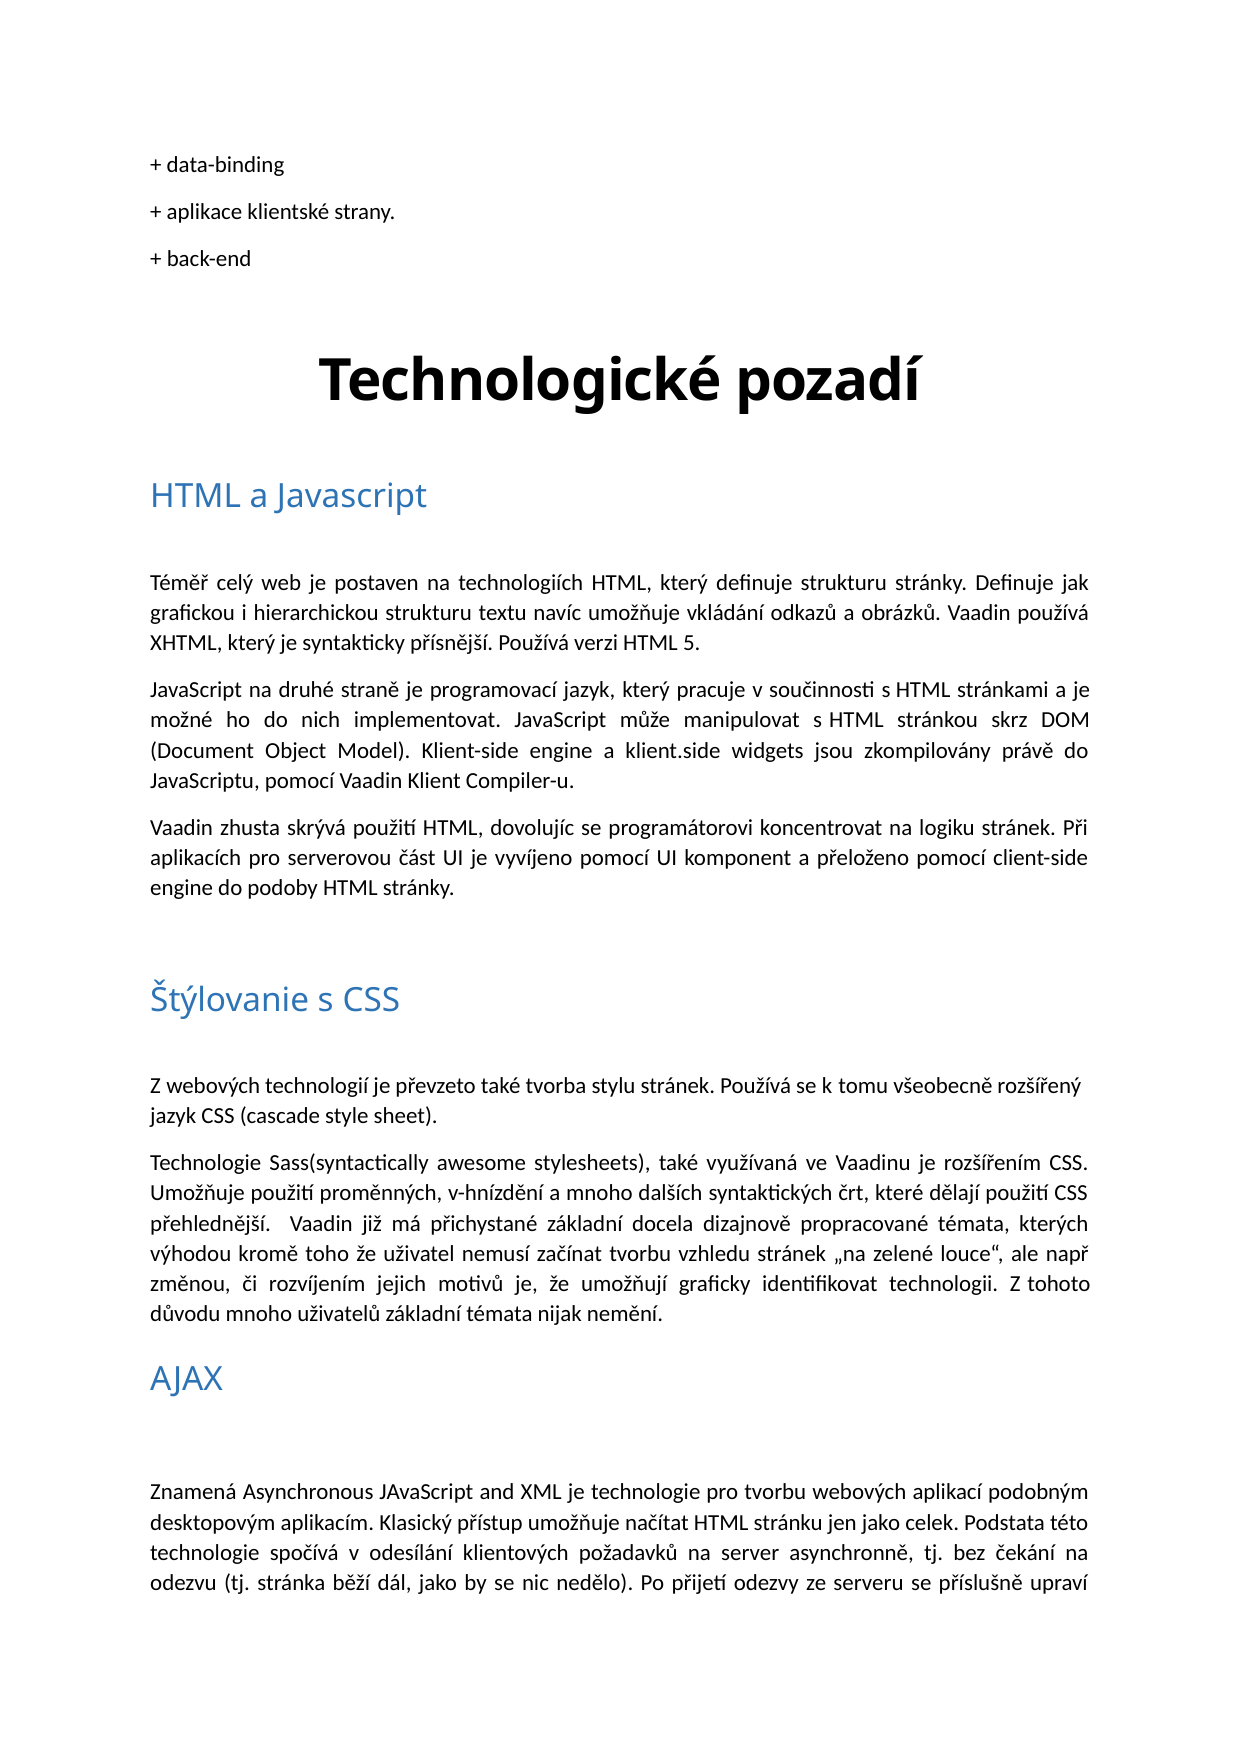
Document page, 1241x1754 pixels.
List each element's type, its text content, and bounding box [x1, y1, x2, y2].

text + data-binding [150, 150, 1090, 178]
text + back-end [150, 244, 1090, 272]
subtitle Štýlovanie s CSS [150, 975, 1090, 1021]
text Vaadin zhusta skrývá použití HTML, dovolujíc se programátorovi koncentrovat na logiku stránek. Při aplikacích pro serverovou část UI je vyvíjeno pomocí UI komponent a přeloženo pomocí client-side engine do podoby HTML stránky. [150, 813, 1090, 901]
text JavaScript na druhé straně je programovací jazyk, který pracuje v součinnosti s HTML stránkami a je možné ho do nich implementovat. JavaScript může manipulovat s HTML stránkou skrz DOM (Document Object Model). Klient-side engine a klient.side widgets jsou zkompilovány právě do JavaScriptu, pomocí Vaadin Klient Compiler-u. [150, 675, 1090, 794]
subtitle AJAX [150, 1354, 1090, 1400]
text Znamená Asynchronous JAvaScript and XML je technologie pro tvorbu webových aplikací podobným desktopovým aplikacím. Klasický přístup umožňuje načítat HTML stránku jen jako celek. Podstata této technologie spočívá v odesílání klientových požadavků na server asynchronně, tj. bez čekání na odezvu (tj. stránka běží dál, jako by se nic nedělo). Po přijetí odezvy ze serveru se příslušně upraví [150, 1477, 1090, 1596]
text Z webových technologií je převzeto také tvorba stylu stránek. Používá se k tomu všeobecně rozšířený jazyk CSS (cascade style sheet). [150, 1071, 1090, 1129]
text Téměř celý web je postaven na technologiích HTML, který definuje strukturu stránky. Definuje jak grafickou i hierarchickou strukturu textu navíc umožňuje vkládání odkazů a obrázků. Vaadin používá XHTML, který je syntakticky přísnější. Používá verzi HTML 5. [150, 568, 1090, 656]
subtitle HTML a Javascript [150, 472, 1090, 518]
text + aplikace klientské strany. [150, 197, 1090, 225]
text Technologie Sass(syntactically awesome stylesheets), také využívaná ve Vaadinu je rozšířením CSS. Umožňuje použití proměnných, v-hnízdění a mnoho dalších syntaktických črt, které dělají použití CSS přehlednější. Vaadin již má přichystané základní docela dizajnově propracované témata, kterých výhodou kromě toho že uživatel nemusí začínat tvorbu vzhledu stránek „na zelené louce“, ale např změnou, či rozvíjením jejich motivů je, že umožňují graficky identifikovat technologii. Z tohoto důvodu mnoho uživatelů základní témata nijak nemění. [150, 1148, 1090, 1327]
title Technologické pozadí [150, 337, 1090, 417]
